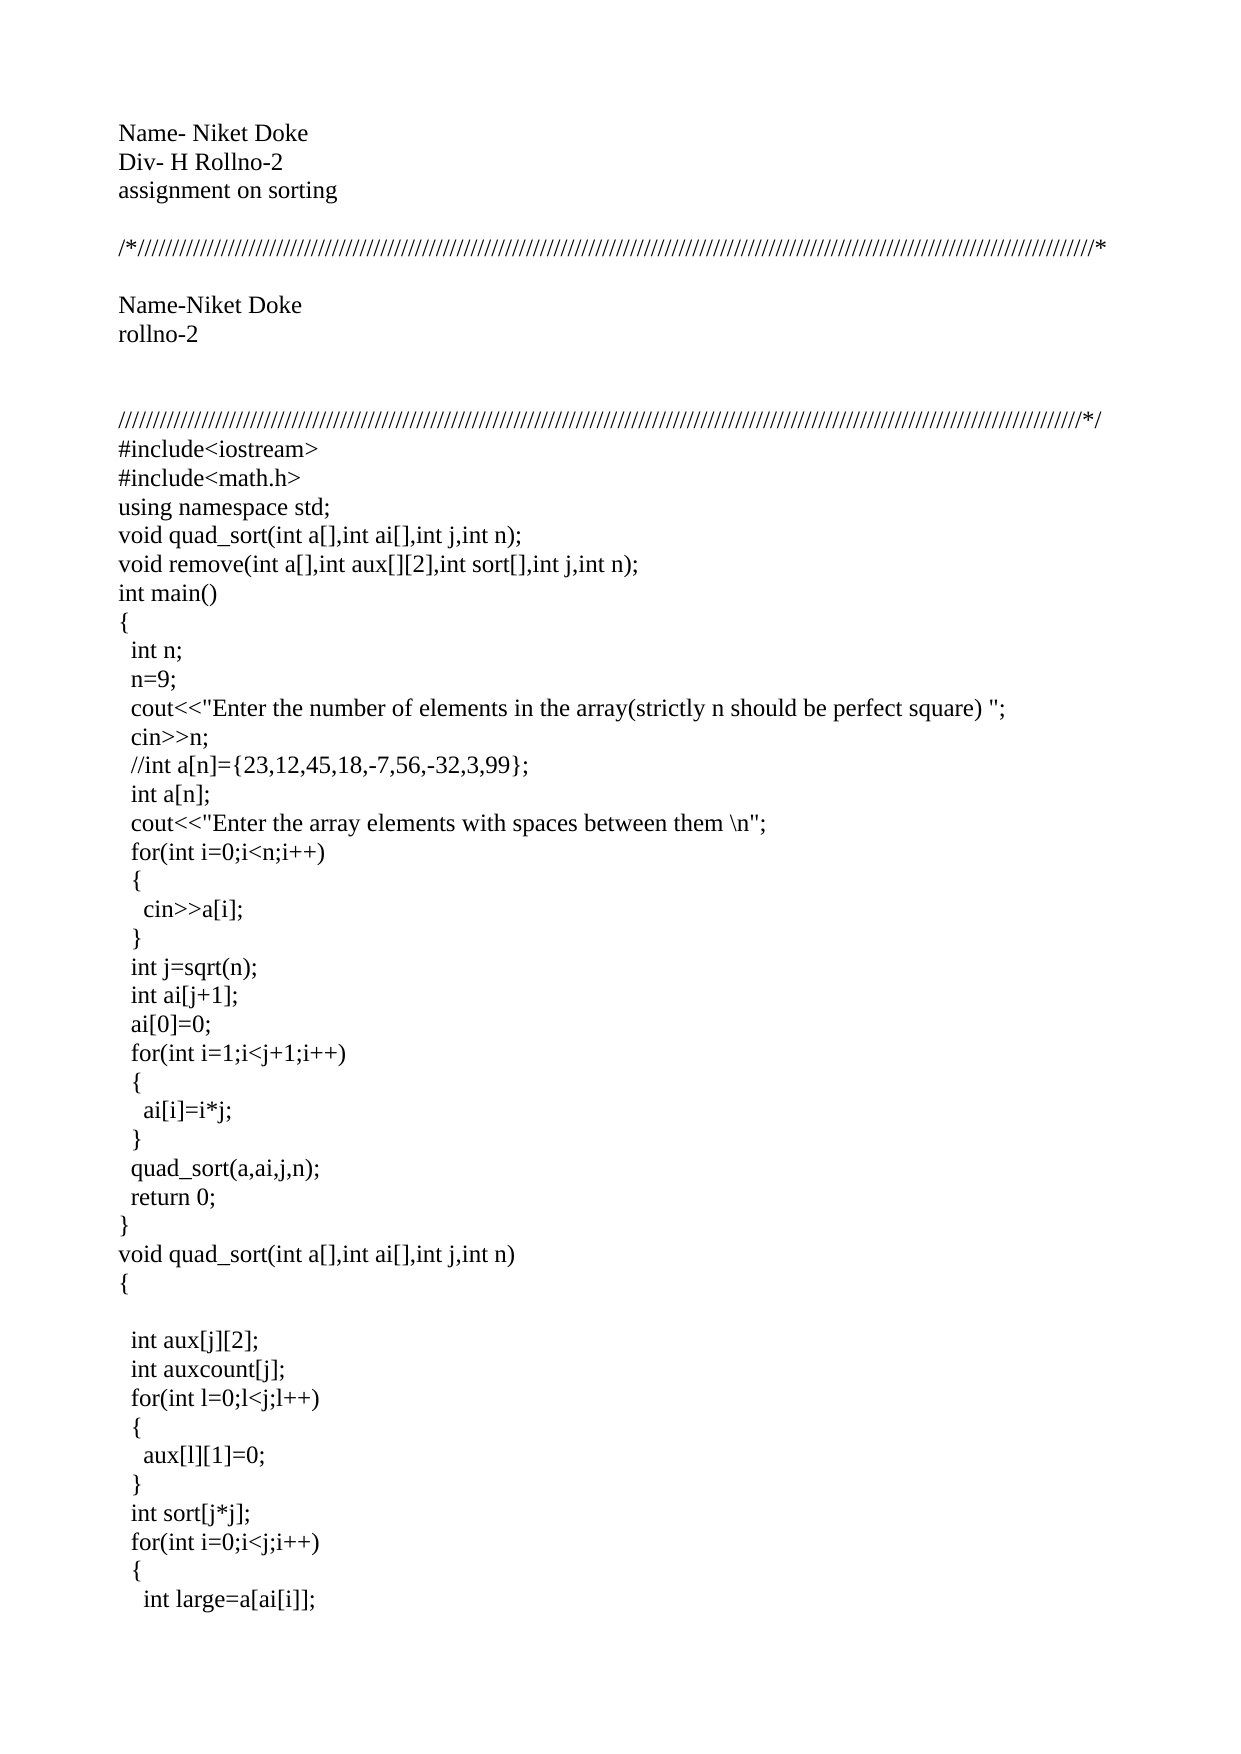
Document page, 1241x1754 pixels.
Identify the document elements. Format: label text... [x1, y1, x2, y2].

text void quad_sort(int a[],int ai[],int j,int n) [118, 1239, 1122, 1268]
text } [118, 1211, 1122, 1239]
text int main() [118, 578, 1122, 607]
text Name-Niket Doke [118, 291, 1122, 319]
text for(int i=1;i<j+1;i++) [118, 1038, 1122, 1067]
text #include<iostream> [118, 434, 1122, 463]
text for(int i=0;i<j;i++) [118, 1527, 1122, 1556]
text } [118, 1469, 1122, 1498]
text /*//////////////////////////////////////////////////////////////////////////////////////////////////////////////////////////////////////////* [118, 233, 1122, 262]
text { [118, 607, 1122, 636]
text int ai[j+1]; [118, 981, 1122, 1009]
text ///////////////////////////////////////////////////////////////////////////////////////////////////////////////////////////////////////////*/ [118, 406, 1122, 434]
text { [118, 1268, 1122, 1297]
text { [118, 1067, 1122, 1096]
text cin>>n; [118, 722, 1122, 751]
text { [118, 1556, 1122, 1584]
text ai[i]=i*j; [118, 1096, 1122, 1124]
text rollno-2 [118, 319, 1122, 348]
text { [118, 866, 1122, 894]
text void quad_sort(int a[],int ai[],int j,int n); [118, 521, 1122, 549]
text //int a[n]={23,12,45,18,-7,56,-32,3,99}; [118, 751, 1122, 779]
text #include<math.h> [118, 463, 1122, 492]
text { [118, 1412, 1122, 1441]
text for(int l=0;l<j;l++) [118, 1383, 1122, 1412]
text int sort[j*j]; [118, 1498, 1122, 1527]
text return 0; [118, 1182, 1122, 1211]
text n=9; [118, 664, 1122, 693]
text for(int i=0;i<n;i++) [118, 837, 1122, 866]
text } [118, 1124, 1122, 1153]
text int large=a[ai[i]]; [118, 1584, 1122, 1613]
text int aux[j][2]; [118, 1326, 1122, 1354]
text ai[0]=0; [118, 1009, 1122, 1038]
text using namespace std; [118, 492, 1122, 521]
text cout<<"Enter the array elements with spaces between them \n"; [118, 808, 1122, 837]
text cin>>a[i]; [118, 894, 1122, 923]
text int a[n]; [118, 779, 1122, 808]
text int auxcount[j]; [118, 1354, 1122, 1383]
text cout<<"Enter the number of elements in the array(strictly n should be perfect square) "; [118, 693, 1122, 722]
text int j=sqrt(n); [118, 952, 1122, 981]
text Name- Niket Doke [118, 118, 1122, 147]
text aux[l][1]=0; [118, 1441, 1122, 1469]
text quad_sort(a,ai,j,n); [118, 1153, 1122, 1182]
text int n; [118, 636, 1122, 664]
text assignment on sorting [118, 176, 1122, 204]
text Div- H Rollno-2 [118, 147, 1122, 176]
text } [118, 923, 1122, 952]
text void remove(int a[],int aux[][2],int sort[],int j,int n); [118, 549, 1122, 578]
